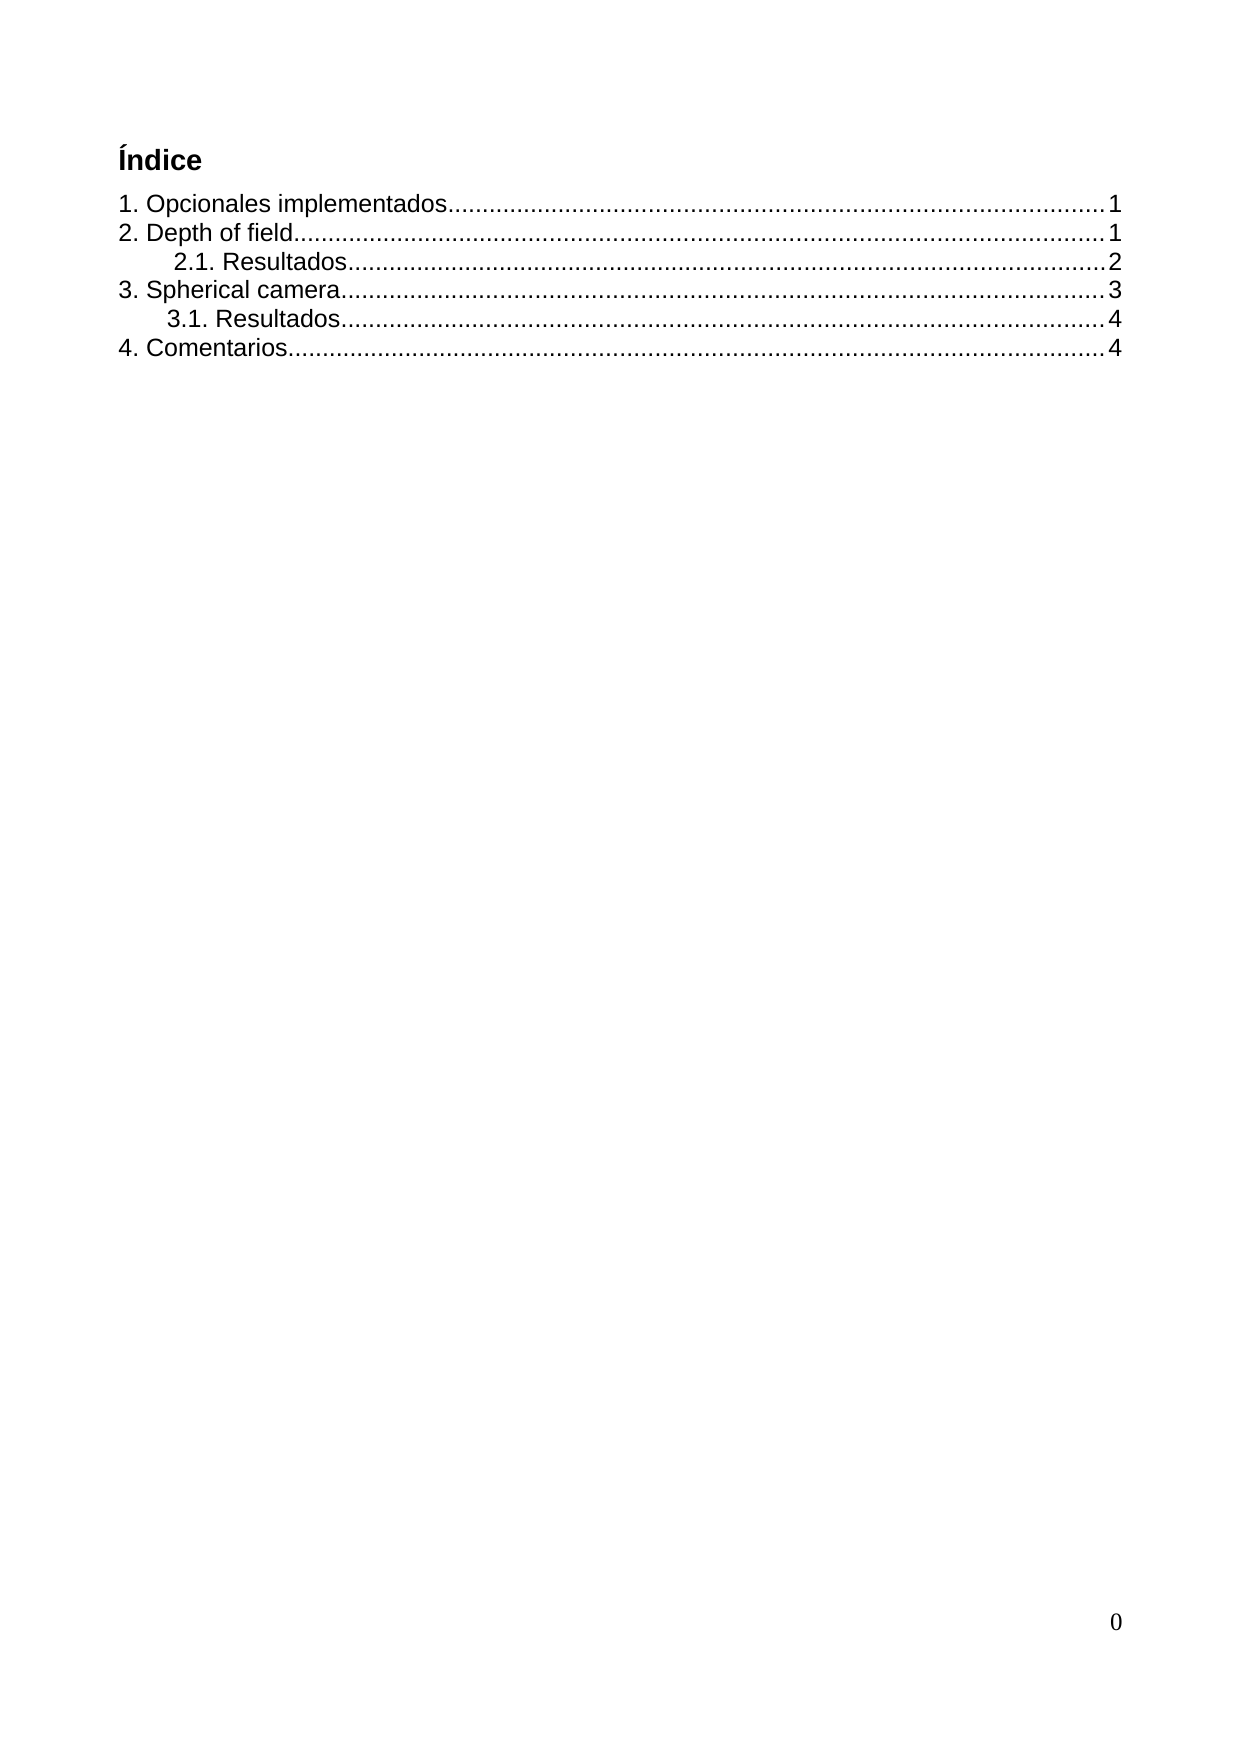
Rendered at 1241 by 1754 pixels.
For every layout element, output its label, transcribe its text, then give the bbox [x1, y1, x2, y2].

text 2. Depth of field 1 [118, 218, 1122, 247]
text 2.1. Resultados 2 [118, 247, 1122, 275]
text 3. Spherical camera 3 [118, 275, 1122, 304]
text 1. Opcionales implementados 1 [118, 189, 1122, 218]
subtitle Índice [118, 143, 1122, 177]
text 3.1. Resultados 4 [118, 304, 1122, 333]
text 4. Comentarios 4 [118, 333, 1122, 362]
